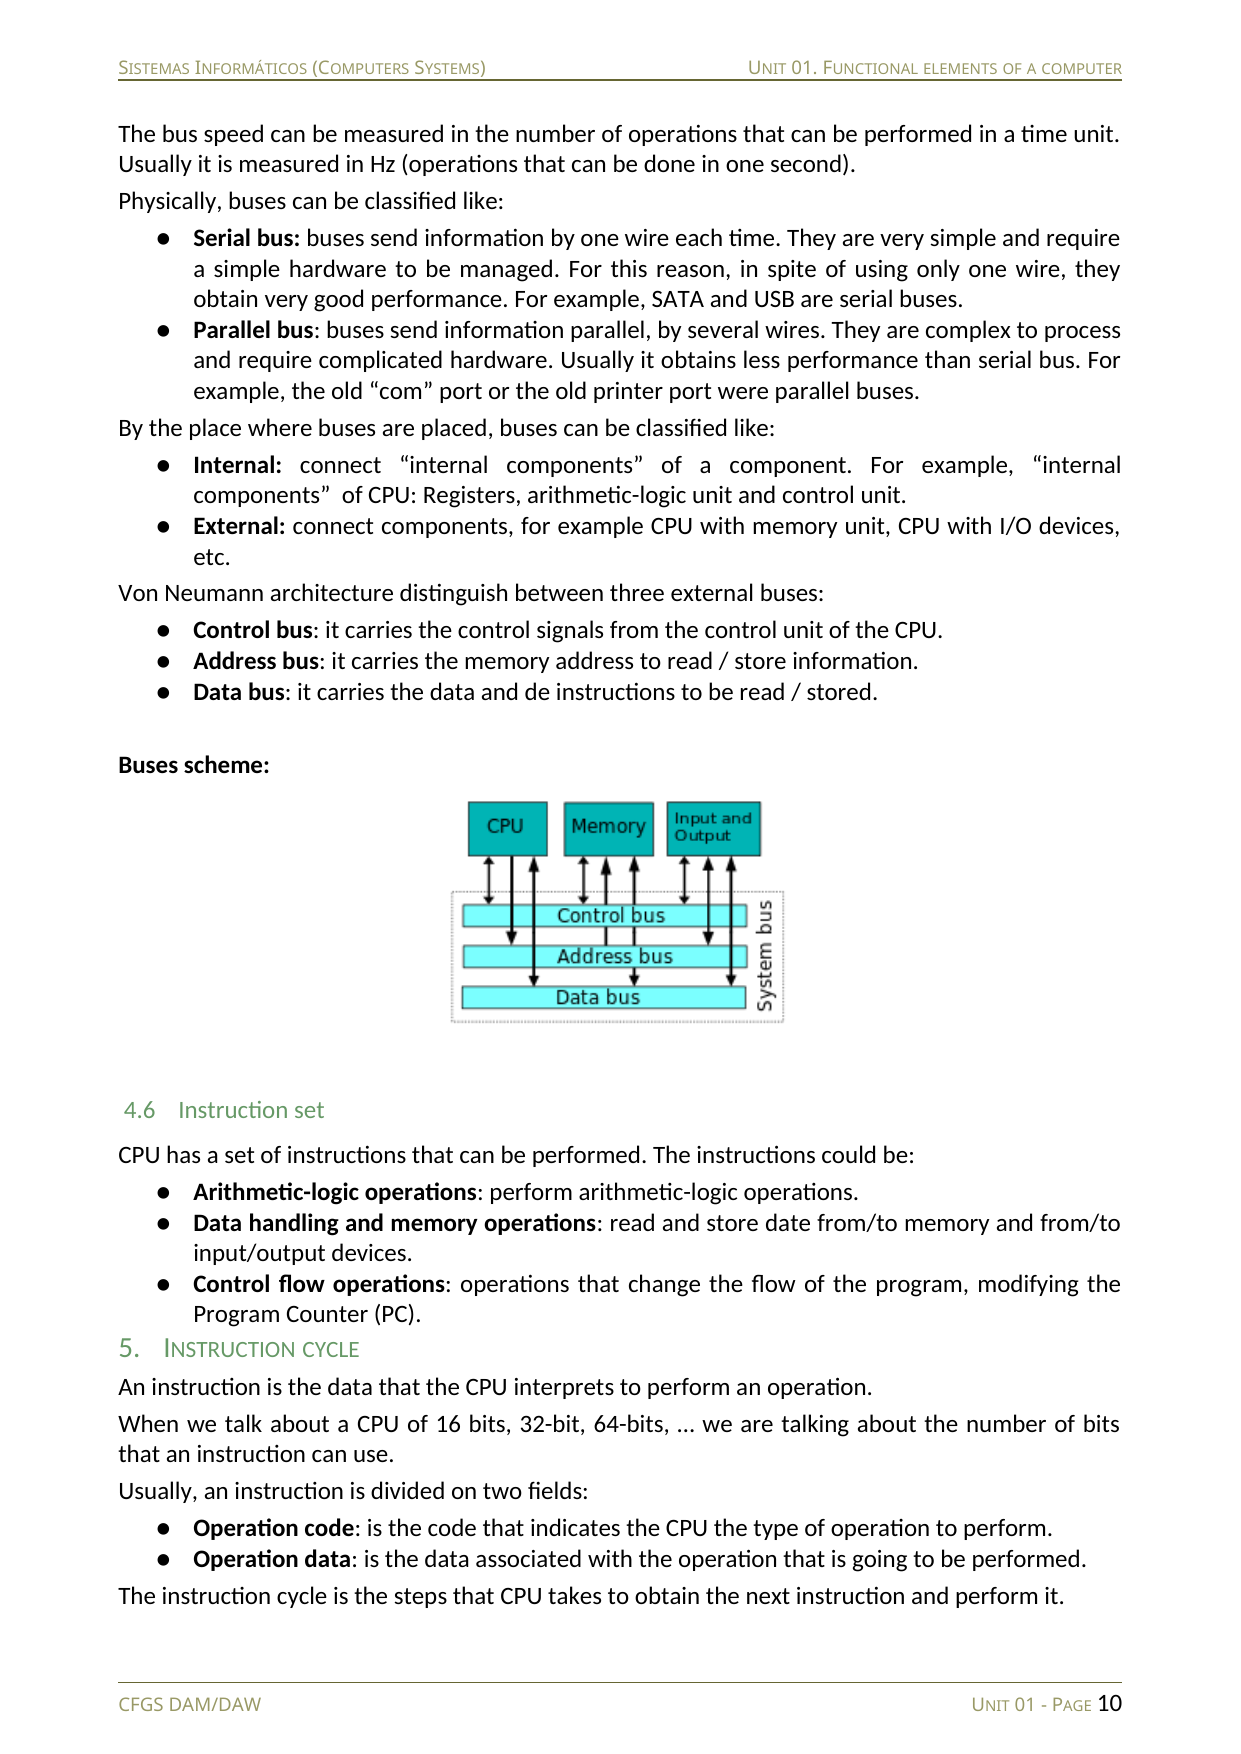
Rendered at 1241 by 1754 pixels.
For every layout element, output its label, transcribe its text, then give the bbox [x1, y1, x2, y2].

list External: connect components, for example CPU with memory unit, CPU with I/O devices, etc. [156, 510, 1122, 571]
text By the place where buses are placed, buses can be classified like: [118, 412, 1122, 443]
text When we talk about a CPU of 16 bits, 32-bit, 64-bits, … we are talking about the number of bits that an instruction can use. [118, 1408, 1122, 1469]
list Control flow operations: operations that change the flow of the program, modifying the Program Counter (PC). [156, 1268, 1122, 1329]
text Usually, an instruction is divided on two fields: [118, 1475, 1122, 1506]
picture [448, 786, 792, 1039]
list Control bus: it carries the control signals from the control unit of the CPU. [156, 614, 1122, 645]
text Von Neumann architecture distinguish between three external buses: [118, 578, 1122, 608]
text The instruction cycle is the steps that CPU takes to obtain the next instruction and perform it. [118, 1580, 1122, 1610]
list Arithmetic-logic operations: perform arithmetic-logic operations. [156, 1176, 1122, 1207]
text The bus speed can be measured in the number of operations that can be performed in a time unit. Usually it is measured in Hz (operations that can be done in one second). [118, 118, 1122, 179]
list Operation data: is the data associated with the operation that is going to be performed. [156, 1543, 1122, 1573]
subtitle Instruction cycle [118, 1329, 1122, 1364]
list Data bus: it carries the data and de instructions to be read / stored. [156, 676, 1122, 706]
list Operation code: is the code that indicates the CPU the type of operation to perform. [156, 1512, 1122, 1543]
text Buses scheme: [118, 749, 1122, 780]
list Address bus: it carries the memory address to read / store information. [156, 645, 1122, 676]
text Physically, buses can be classified like: [118, 186, 1122, 216]
list Data handling and memory operations: read and store date from/to memory and from/to input/output devices. [156, 1207, 1122, 1268]
text An instruction is the data that the CPU interprets to perform an operation. [118, 1371, 1122, 1401]
list Serial bus: buses send information by one wire each time. They are very simple and require a simple hardware to be managed. For this reason, in spite of using only one wire, they obtain very good performance. For example, SATA and USB are serial buses. [156, 222, 1122, 314]
text CPU has a set of instructions that can be performed. The instructions could be: [118, 1139, 1122, 1170]
list Internal: connect “internal components” of a component. For example, “internal components” of CPU: Registers, arithmetic-logic unit and control unit. [156, 449, 1122, 510]
list Parallel bus: buses send information parallel, by several wires. They are complex to process and require complicated hardware. Usually it obtains less performance than serial bus. For example, the old “com” port or the old printer port were parallel buses. [156, 314, 1122, 406]
subtitle Instruction set [118, 1094, 1122, 1124]
